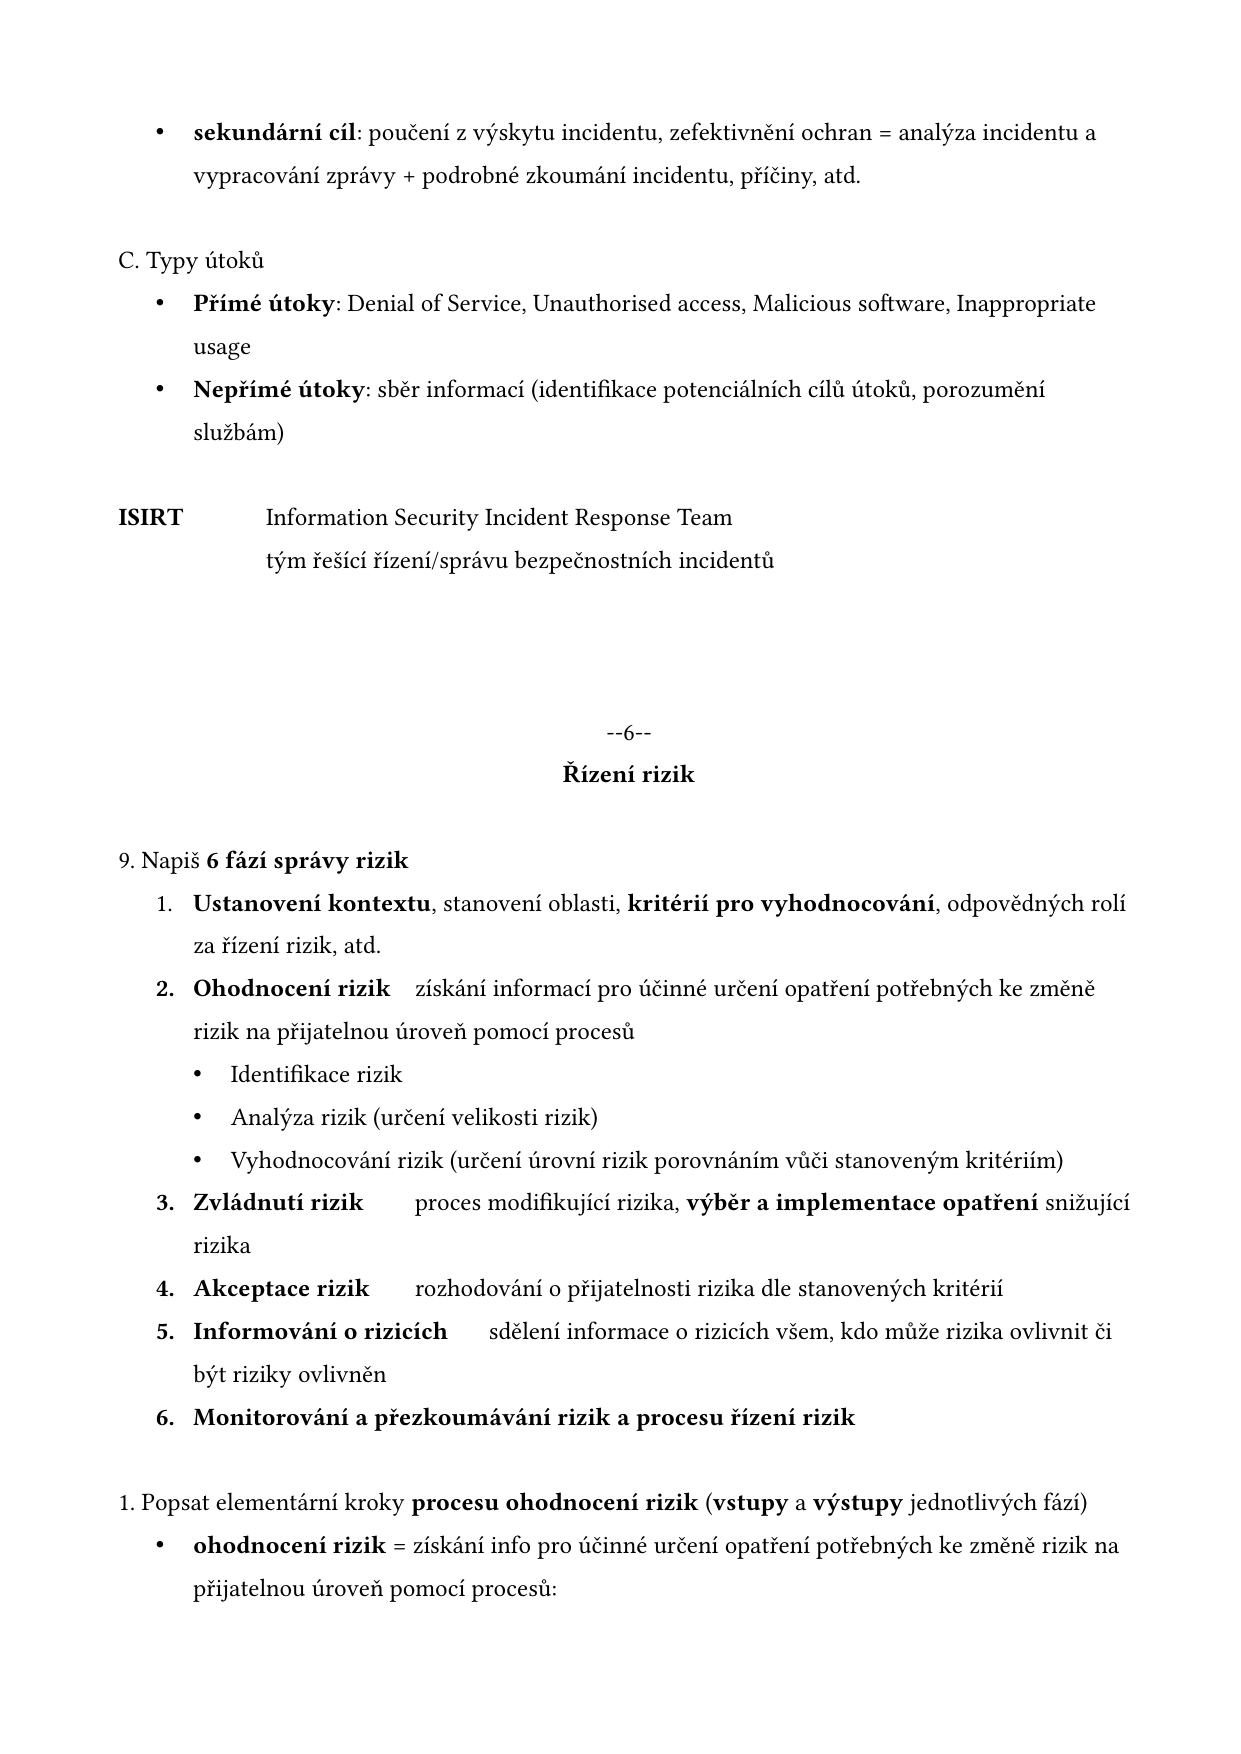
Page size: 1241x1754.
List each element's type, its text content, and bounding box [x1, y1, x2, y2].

list Vyhodnocování rizik (určení úrovní rizik porovnáním vůči stanoveným kritériím) [193, 1146, 1139, 1174]
list Identifikace rizik [193, 1060, 1139, 1088]
list Informování o rizicích sdělení informace o rizicích všem, kdo může rizika ovlivnit či být riziky ovlivněn [156, 1317, 1139, 1388]
list Zvládnutí rizik proces modifikující rizika, výběr a implementace opatření snižující rizika [156, 1188, 1139, 1260]
text --6-- [118, 717, 1139, 746]
list sekundární cíl: poučení z výskytu incidentu, zefektivnění ochran = analýza incidentu a vypracování zprávy + podrobné zkoumání incidentu, příčiny, atd. [156, 118, 1139, 189]
list Monitorování a přezkoumávání rizik a procesu řízení rizik [156, 1402, 1139, 1431]
text ISIRT Information Security Incident Response Team [118, 503, 1139, 532]
list Analýza rizik (určení velikosti rizik) [193, 1103, 1139, 1131]
list Přímé útoky: Denial of Service, Unauthorised access, Malicious software, Inappropriate usage [156, 289, 1139, 361]
list Nepřímé útoky: sběr informací (identifikace potenciálních cílů útoků, porozumění službám) [156, 375, 1139, 446]
list Ustanovení kontextu, stanovení oblasti, kritérií pro vyhodnocování, odpovědných rolí za řízení rizik, atd. [156, 889, 1139, 960]
text C. Typy útoků [118, 247, 1139, 275]
text tým řešící řízení/správu bezpečnostních incidentů [118, 546, 1139, 575]
list ohodnocení rizik = získání info pro účinné určení opatření potřebných ke změně rizik na přijatelnou úroveň pomocí procesů: [156, 1531, 1139, 1602]
list Akceptace rizik rozhodování o přijatelnosti rizika dle stanovených kritérií [156, 1274, 1139, 1303]
list Ohodnocení rizik získání informací pro účinné určení opatření potřebných ke změně rizik na přijatelnou úroveň pomocí procesů [156, 974, 1139, 1046]
text 9. Napiš 6 fází správy rizik [118, 846, 1139, 874]
text 1. Popsat elementární kroky procesu ohodnocení rizik (vstupy a výstupy jednotlivých fází) [118, 1488, 1139, 1517]
text Řízení rizik [118, 760, 1139, 832]
